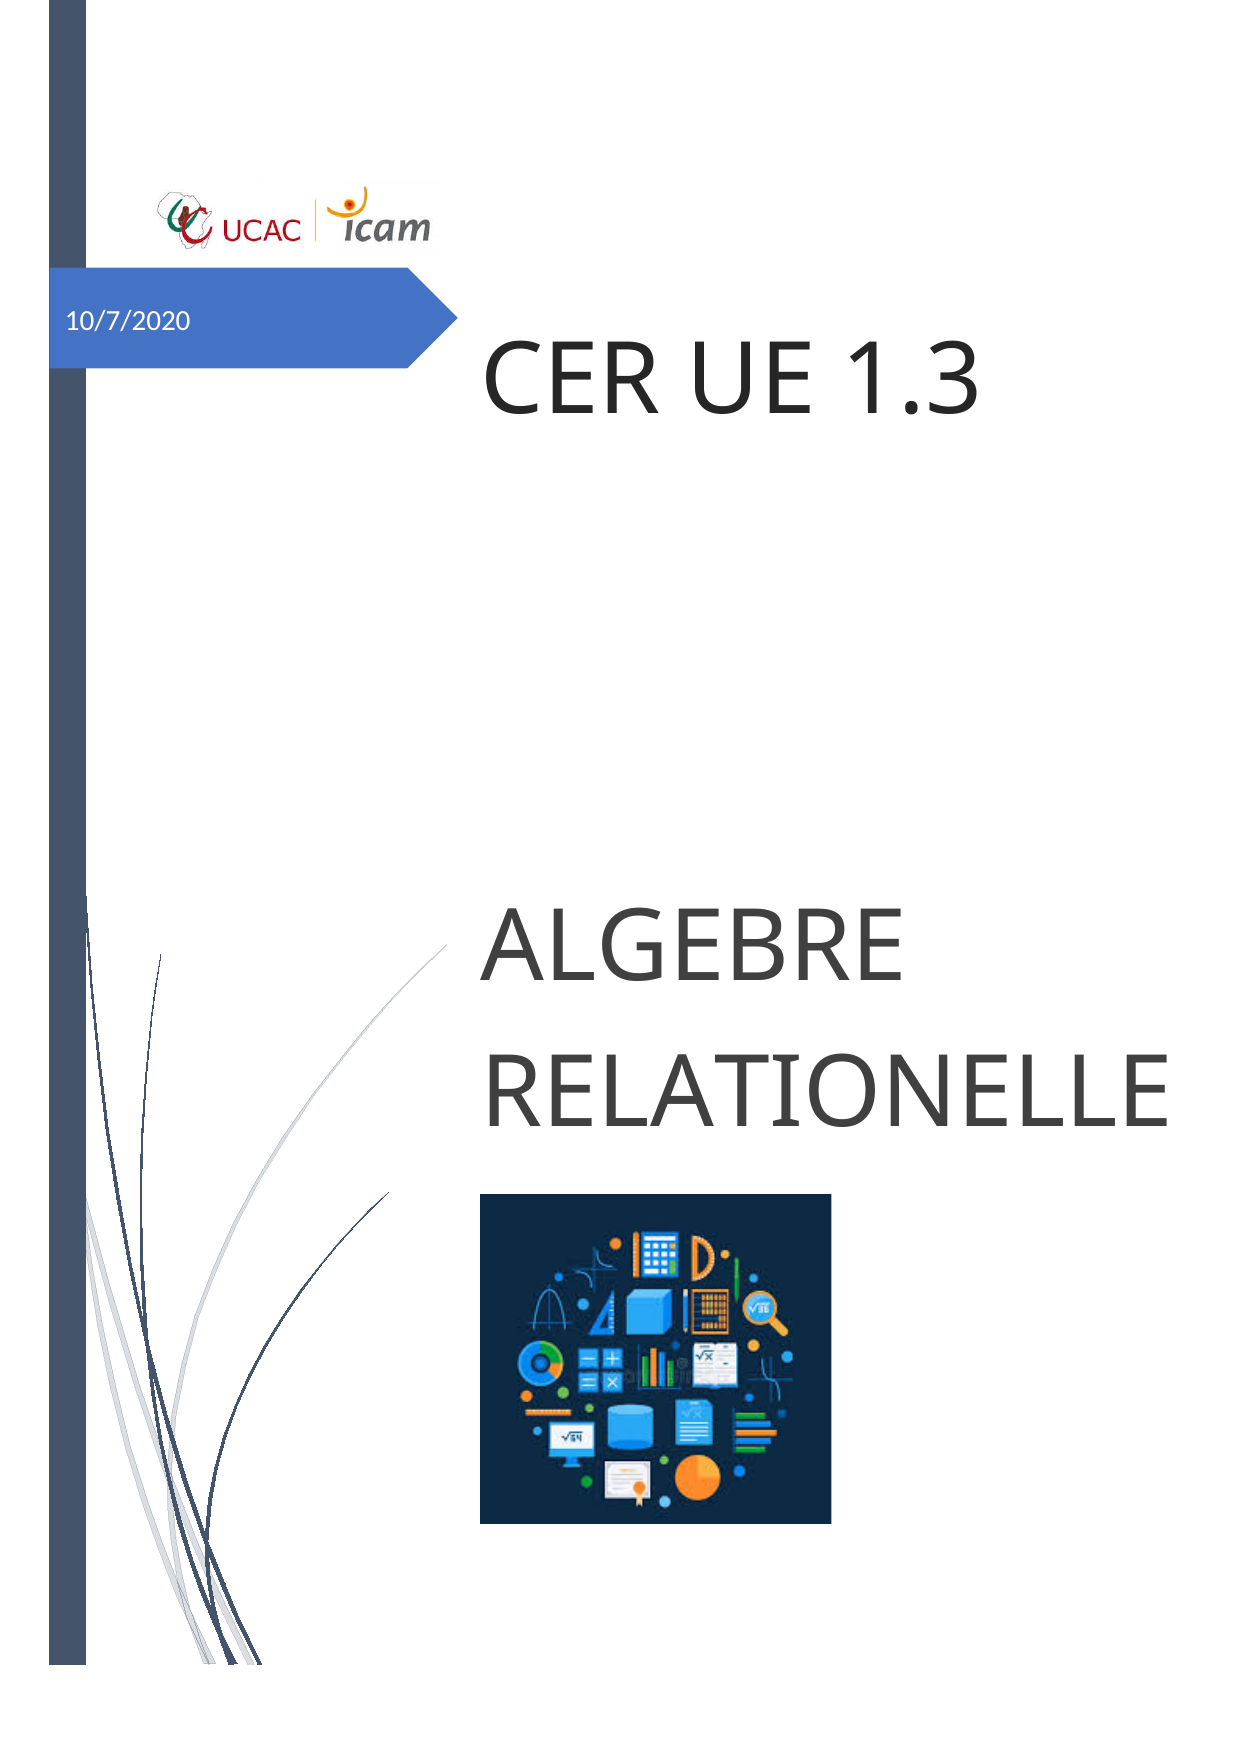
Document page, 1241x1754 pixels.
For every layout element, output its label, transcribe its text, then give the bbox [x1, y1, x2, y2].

picture [480, 1194, 832, 1524]
picture [147, 178, 440, 257]
text CER UE 1.3 [480, 306, 1217, 443]
text ALGEBRE RELATIONELLE [480, 874, 1217, 1156]
